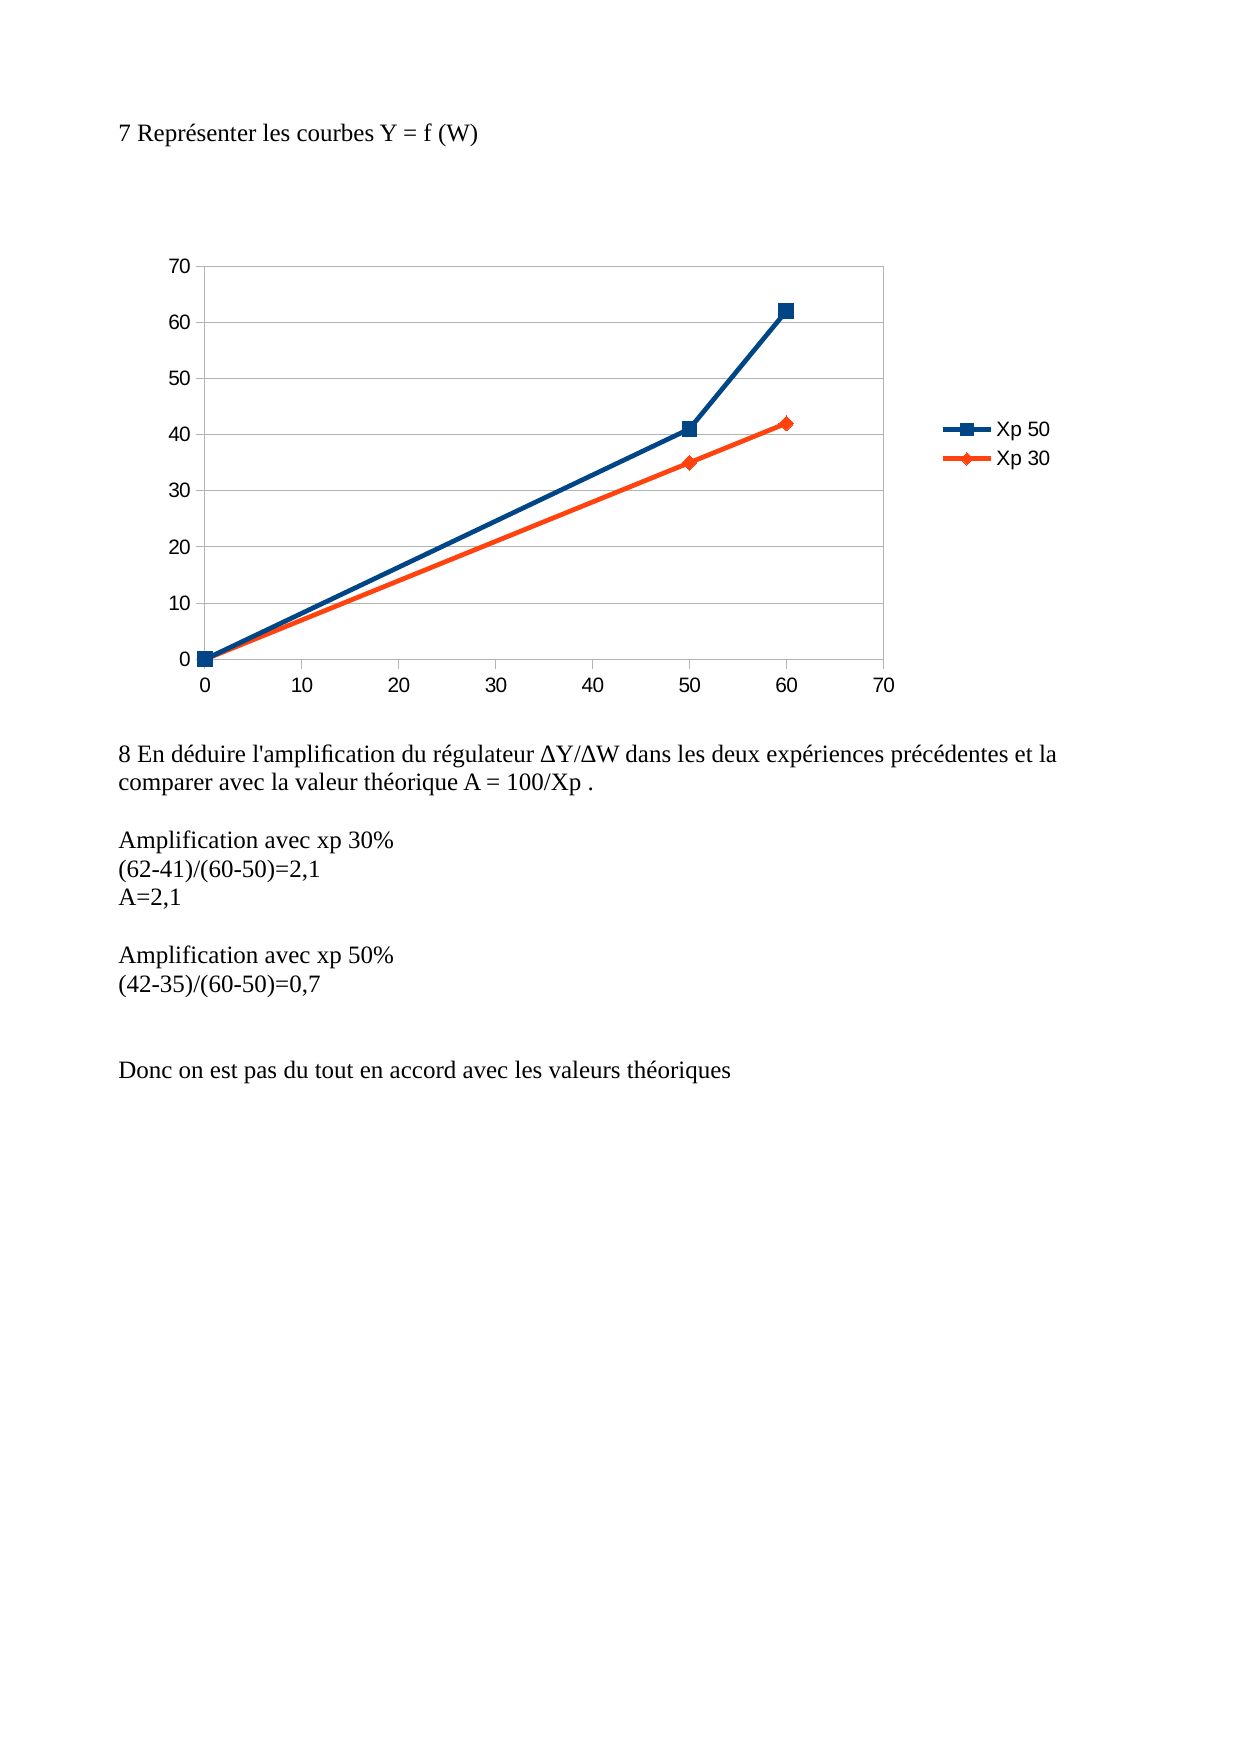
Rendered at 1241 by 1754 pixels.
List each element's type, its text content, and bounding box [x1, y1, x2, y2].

text 7 Représenter les courbes Y = f (W) [118, 118, 1122, 147]
text Amplification avec xp 30% [118, 825, 1122, 854]
text (62-41)/(60-50)=2,1 [118, 854, 1122, 882]
text Donc on est pas du tout en accord avec les valeurs théoriques [118, 1055, 1122, 1084]
text (42-35)/(60-50)=0,7 [118, 969, 1122, 997]
text A=2,1 [118, 882, 1122, 911]
text 8 En déduire l'ampliﬁcation du régulateur ∆Y/∆W dans les deux expériences précédentes et la comparer avec la valeur théorique A = 100/Xp . [118, 739, 1122, 796]
text Amplification avec xp 50% [118, 940, 1122, 969]
